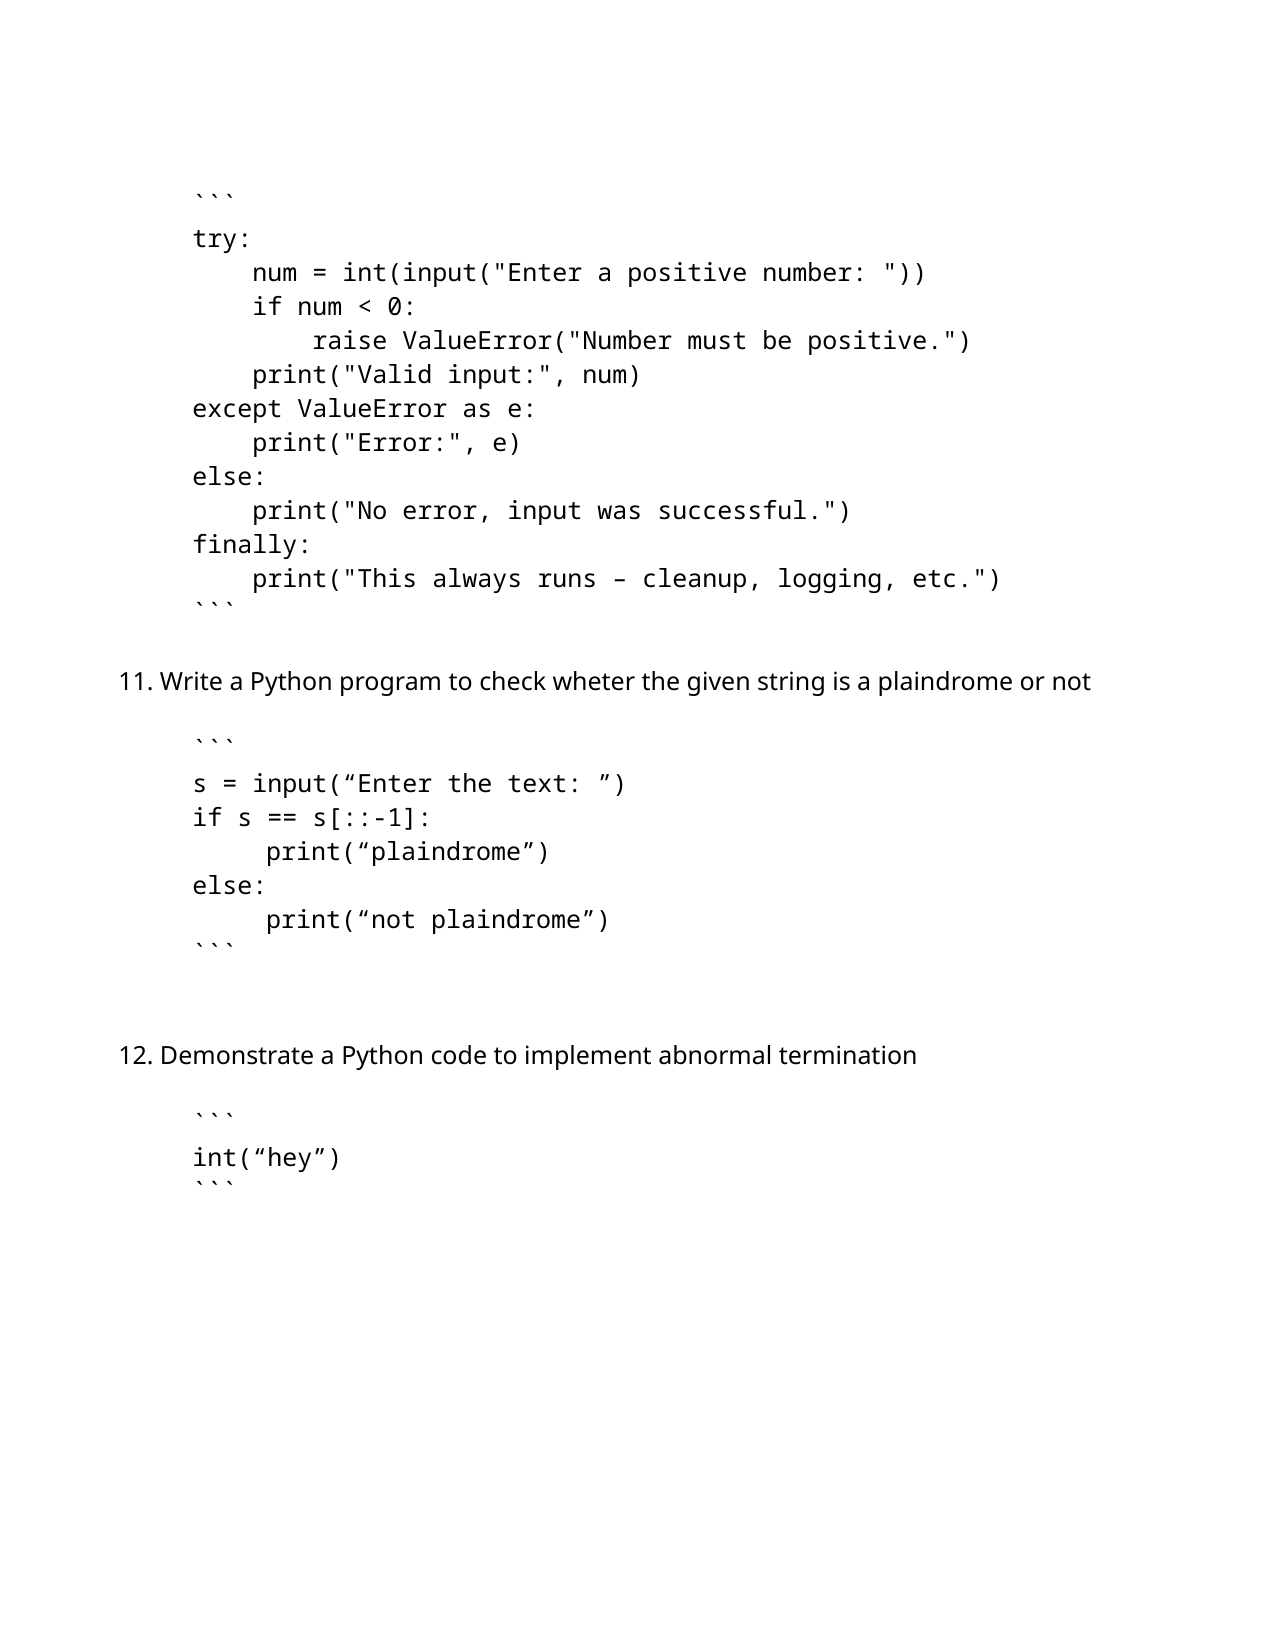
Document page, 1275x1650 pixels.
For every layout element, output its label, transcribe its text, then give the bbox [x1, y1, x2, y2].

text print("Valid input:", num) [118, 357, 1157, 391]
text s = input(“Enter the text: ”) [118, 765, 1157, 799]
text 12. Demonstrate a Python code to implement abnormal termination [118, 1038, 1157, 1072]
text ``` [118, 1174, 1157, 1208]
text print("Error:", e) [118, 425, 1157, 459]
text num = int(input("Enter a positive number: ")) [118, 254, 1157, 288]
text ``` [118, 595, 1157, 629]
text ``` [118, 1106, 1157, 1140]
text ``` [118, 186, 1157, 220]
text raise ValueError("Number must be positive.") [118, 322, 1157, 357]
text print(“plaindrome”) [118, 833, 1157, 867]
text ``` [118, 936, 1157, 970]
text if num < 0: [118, 288, 1157, 322]
text print("No error, input was successful.") [118, 493, 1157, 527]
text try: [118, 220, 1157, 254]
text else: [118, 459, 1157, 493]
text if s == s[::-1]: [118, 799, 1157, 833]
text else: [118, 867, 1157, 902]
text ``` [118, 731, 1157, 765]
text print("This always runs – cleanup, logging, etc.") [118, 561, 1157, 595]
text print(“not plaindrome”) [118, 902, 1157, 936]
text except ValueError as e: [118, 391, 1157, 425]
text finally: [118, 527, 1157, 561]
text int(“hey”) [118, 1140, 1157, 1174]
text 11. Write a Python program to check wheter the given string is a plaindrome or not [118, 663, 1157, 697]
